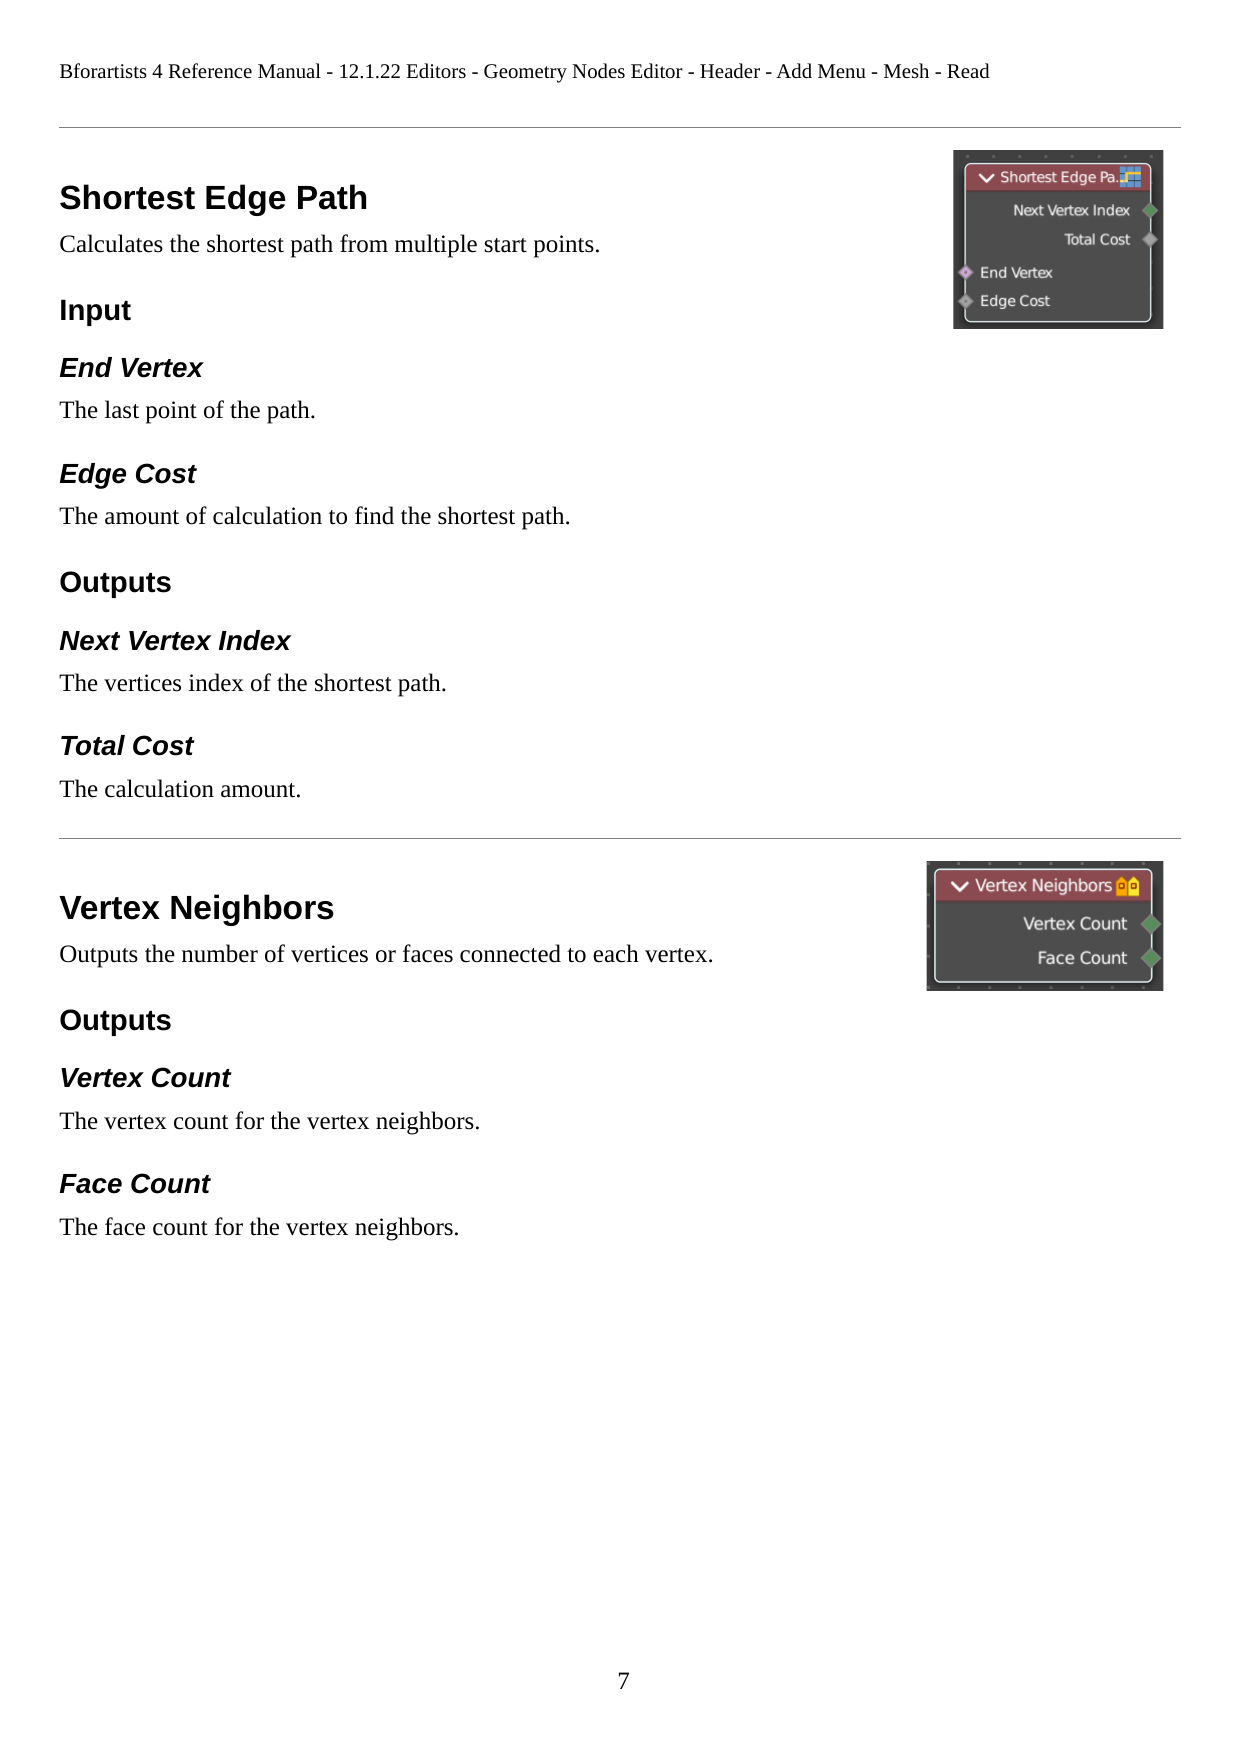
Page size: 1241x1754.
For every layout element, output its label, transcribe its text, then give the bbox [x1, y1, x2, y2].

text The amount of calculation to find the shortest path. [59, 501, 1181, 530]
text Calculates the shortest path from multiple start points. [59, 229, 953, 257]
subtitle Vertex Neighbors [59, 888, 926, 927]
subtitle Total Cost [59, 730, 1181, 762]
text The face count for the vertex neighbors. [59, 1212, 1181, 1241]
subtitle Face Count [59, 1168, 1181, 1199]
text The vertex count for the vertex neighbors. [59, 1106, 1181, 1135]
subtitle Vertex Count [59, 1062, 1181, 1094]
text The last point of the path. [59, 396, 1181, 424]
text The vertices index of the shortest path. [59, 668, 1181, 697]
subtitle [1164, 178, 1181, 216]
subtitle [1164, 888, 1181, 927]
subtitle Edge Cost [59, 457, 1181, 489]
picture [926, 861, 1164, 991]
picture [953, 150, 1164, 329]
subtitle Outputs [59, 1003, 1181, 1037]
text The calculation amount. [59, 774, 1181, 803]
subtitle End Vertex [59, 351, 1181, 383]
subtitle Input [59, 292, 953, 326]
subtitle [1164, 292, 1181, 326]
text Outputs the number of vertices or faces connected to each vertex. [59, 939, 926, 968]
subtitle Outputs [59, 565, 1181, 599]
subtitle Next Vertex Index [59, 624, 1181, 656]
subtitle Shortest Edge Path [59, 178, 953, 216]
